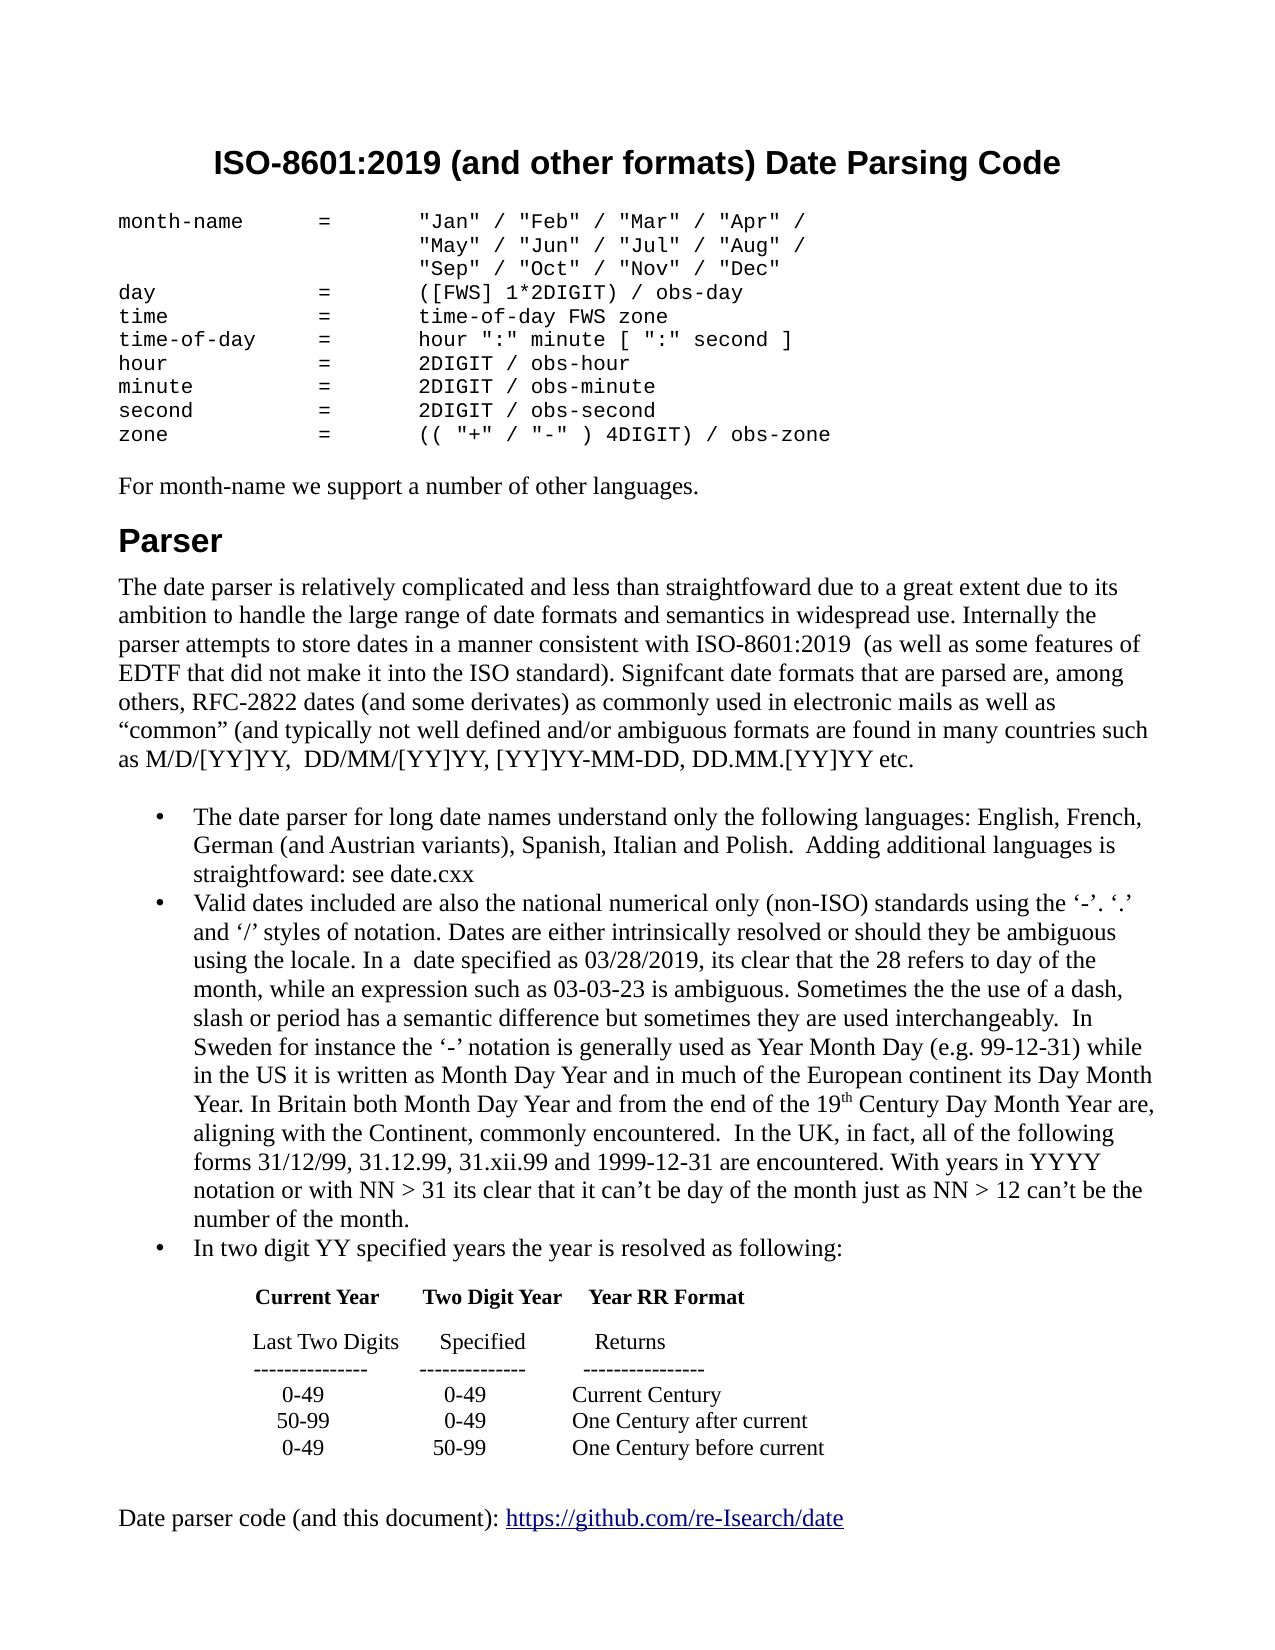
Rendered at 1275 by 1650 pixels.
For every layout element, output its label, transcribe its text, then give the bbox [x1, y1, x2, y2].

list In two digit YY specified years the year is resolved as following: [156, 1233, 1157, 1262]
text For month-name we support a number of other languages. [118, 471, 1157, 500]
text month-name = "Jan" / "Feb" / "Mar" / "Apr" / [118, 211, 1157, 235]
list Valid dates included are also the national numerical only (non-ISO) standards using the ‘-’. ‘.’ and ‘/’ styles of notation. Dates are either intrinsically resolved or should they be ambiguous using the locale. In a date specified as 03/28/2019, its clear that the 28 refers to day of the month, while an expression such as 03-03-23 is ambiguous. Sometimes the the use of a dash, slash or period has a semantic difference but sometimes they are used interchangeably. In Sweden for instance the ‘-’ notation is generally used as Year Month Day (e.g. 99-12-31) while in the US it is written as Month Day Year and in much of the European continent its Day Month Year. In Britain both Month Day Year and from the end of the 19th Century Day Month Year are, aligning with the Continent, commonly encountered. In the UK, in fact, all of the following forms 31/12/99, 31.12.99, 31.xii.99 and 1999-12-31 are encountered. With years in YYYY notation or with NN > 31 its clear that it can’t be day of the month just as NN > 12 can’t be the number of the month. [156, 888, 1157, 1233]
text The date parser is relatively complicated and less than straightfoward due to a great extent due to its ambition to handle the large range of date formats and semantics in widespread use. Internally the parser attempts to store dates in a manner consistent with ISO-8601:2019 (as well as some features of EDTF that did not make it into the ISO standard). Signifcant date formats that are parsed are, among others, RFC-2822 dates (and some derivates) as commonly used in electronic mails as well as “common” (and typically not well defined and/or ambiguous formats are found in many countries such as M/D/[YY]YY, DD/MM/[YY]YY, [YY]YY-MM-DD, DD.MM.[YY]YY etc. [118, 572, 1157, 773]
list The date parser for long date names understand only the following languages: English, French, German (and Austrian variants), Spanish, Italian and Polish. Adding additional languages is straightfoward: see date.cxx [156, 802, 1157, 888]
text "Sep" / "Oct" / "Nov" / "Dec" [118, 258, 1157, 282]
text time-of-day = hour ":" minute [ ":" second ] [118, 329, 1157, 353]
list Current Year Two Digit Year Year RR Format [193, 1281, 1157, 1309]
text day = ([FWS] 1*2DIGIT) / obs-day [118, 282, 1157, 306]
subtitle Parser [118, 521, 1157, 559]
text minute = 2DIGIT / obs-minute [118, 377, 1157, 400]
list 50-99 0-49 One Century after current [193, 1407, 1157, 1434]
list 0-49 50-99 One Century before current [193, 1434, 1157, 1460]
text time = time-of-day FWS zone [118, 306, 1157, 329]
text second = 2DIGIT / obs-second [118, 400, 1157, 424]
text hour = 2DIGIT / obs-hour [118, 353, 1157, 377]
text "May" / "Jun" / "Jul" / "Aug" / [118, 235, 1157, 258]
list 0-49 0-49 Current Century [193, 1381, 1157, 1407]
text zone = (( "+" / "-" ) 4DIGIT) / obs-zone [118, 424, 1157, 447]
list --------------- -------------- ---------------- [193, 1355, 1157, 1381]
list Last Two Digits Specified Returns [193, 1328, 1157, 1355]
